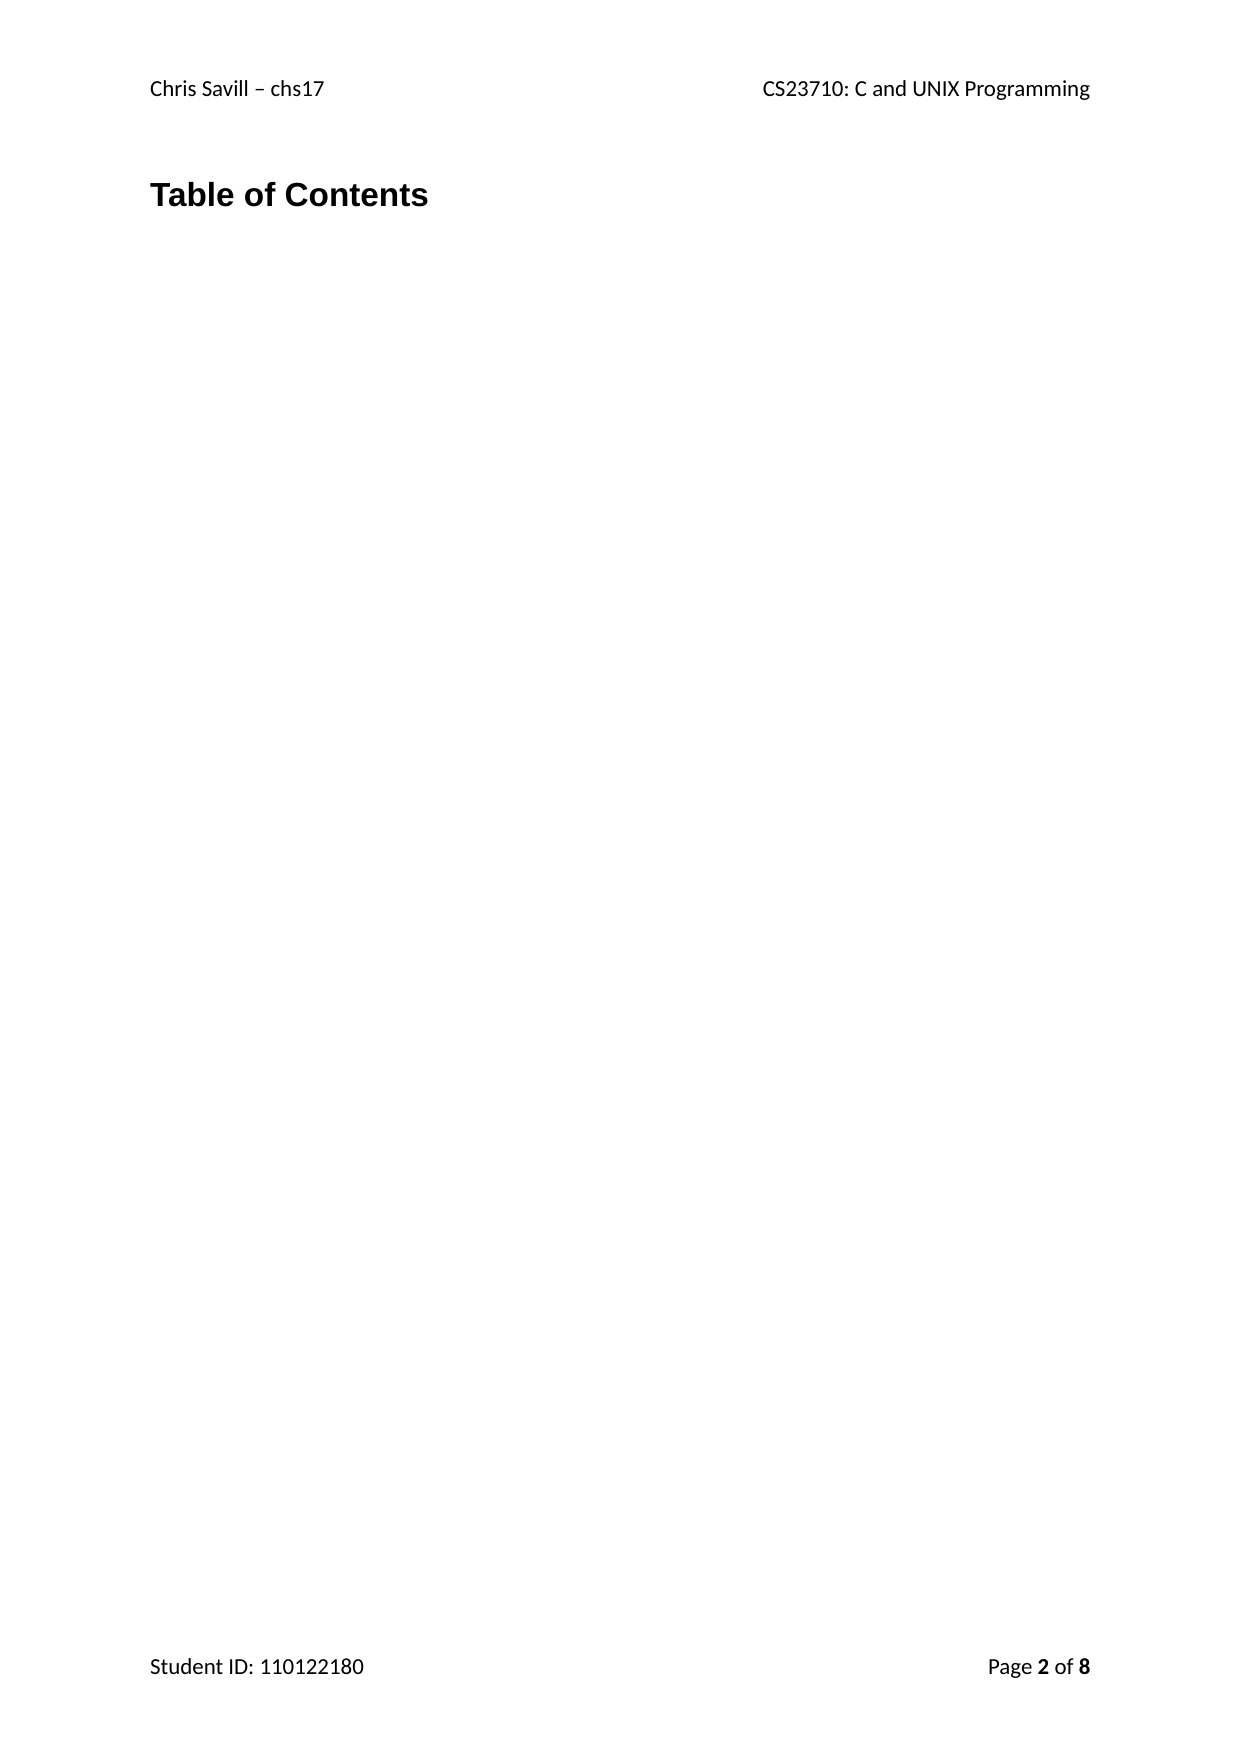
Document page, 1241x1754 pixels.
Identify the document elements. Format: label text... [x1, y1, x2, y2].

subtitle Table of Contents [150, 175, 1090, 213]
